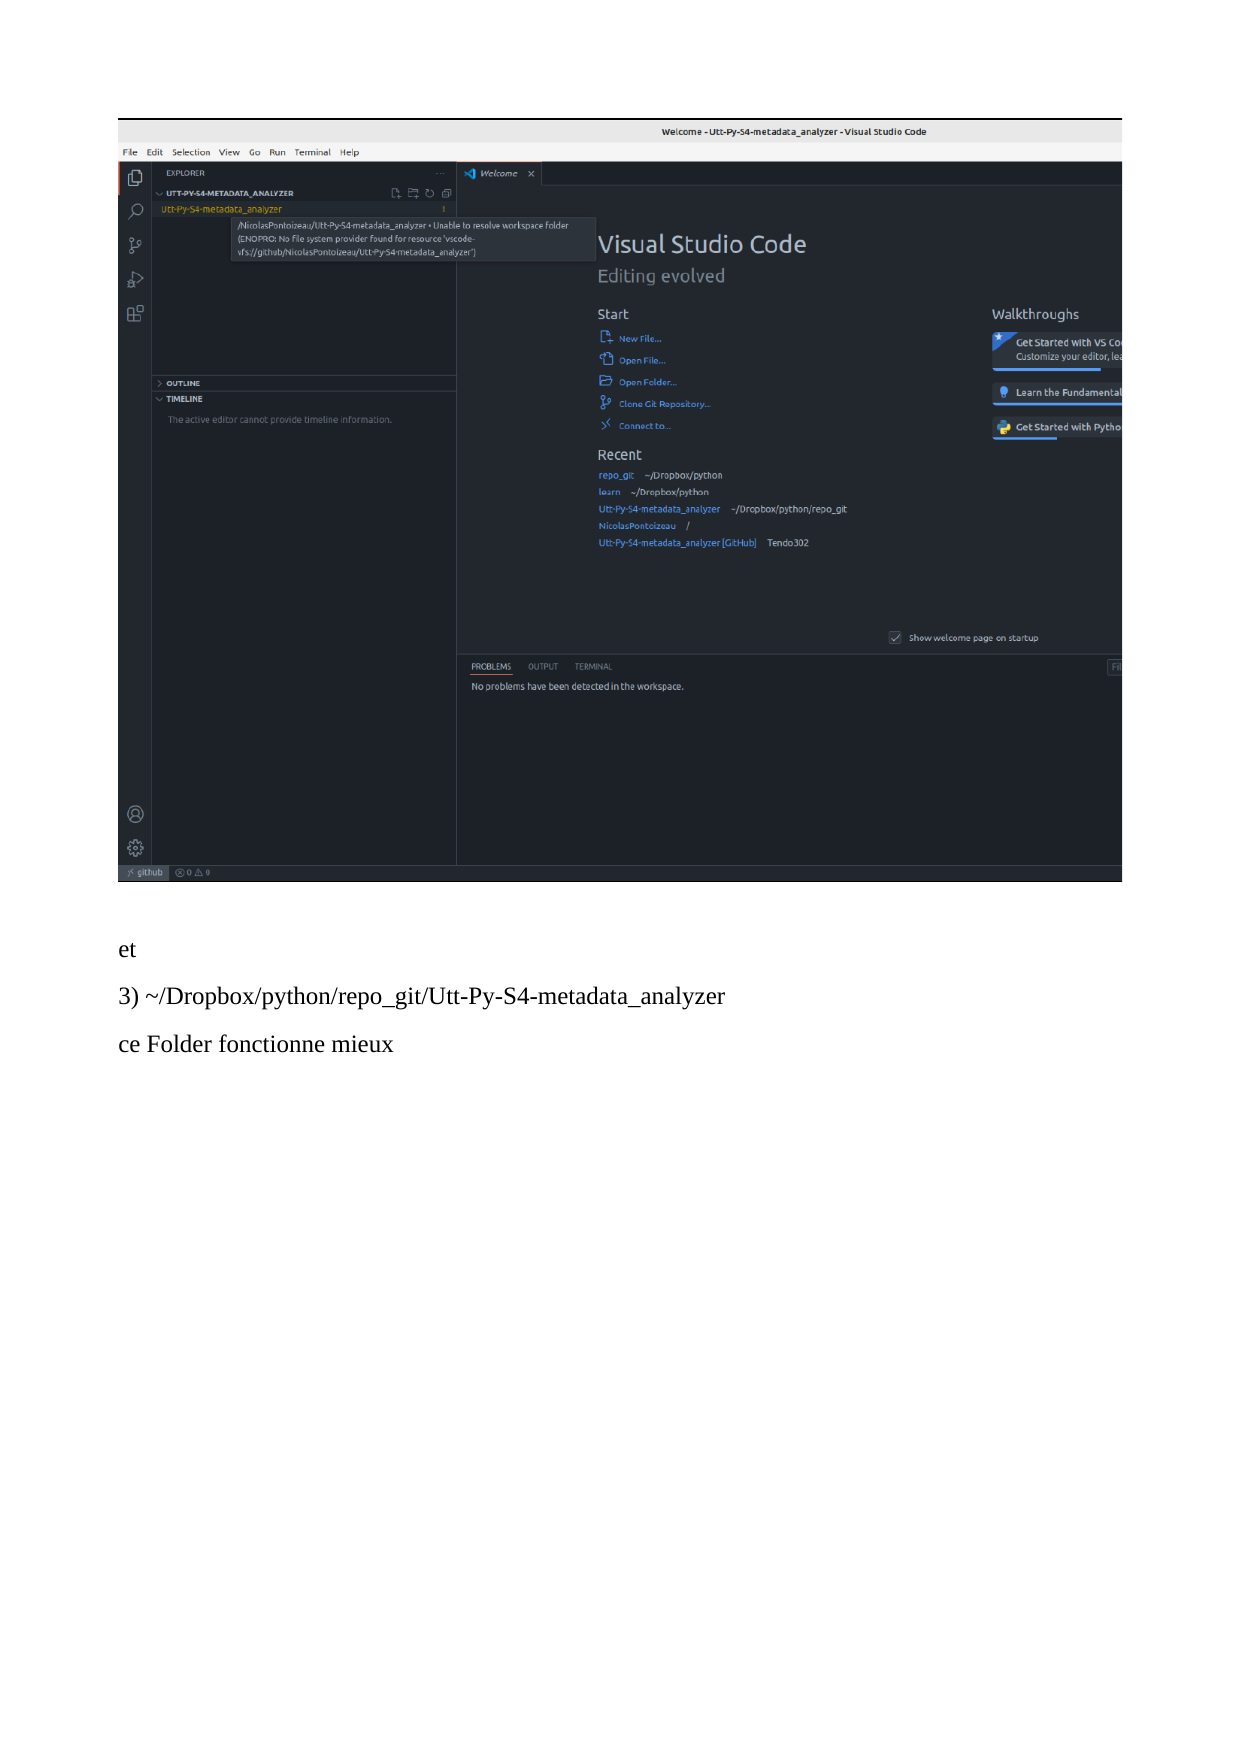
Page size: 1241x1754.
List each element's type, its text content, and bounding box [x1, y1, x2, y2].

text et [118, 934, 1122, 962]
text ce Folder fonctionne mieux [118, 1029, 1122, 1058]
text 3) ~/Dropbox/python/repo_git/Utt-Py-S4-metadata_analyzer [118, 981, 1122, 1010]
picture [118, 118, 1123, 882]
